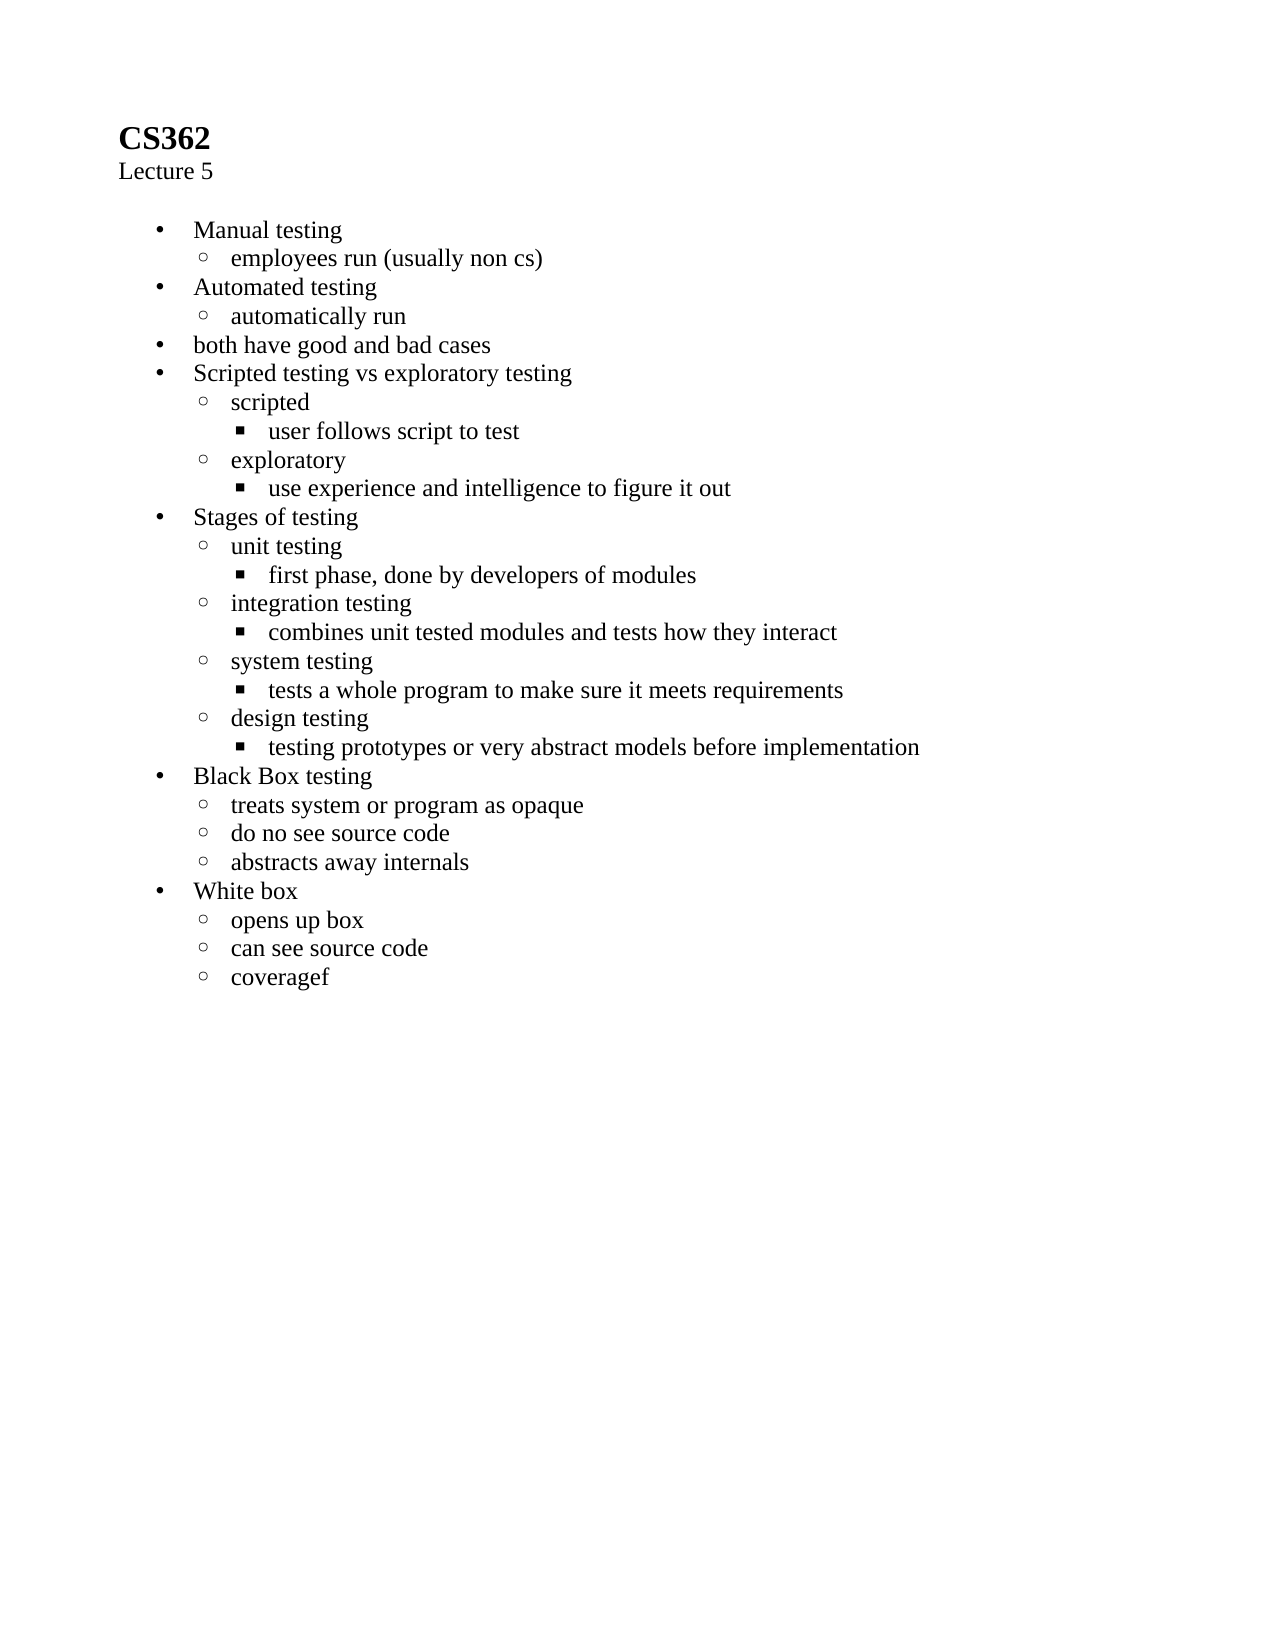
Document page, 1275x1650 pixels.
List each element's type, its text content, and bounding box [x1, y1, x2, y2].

list testing prototypes or very abstract models before implementation [231, 732, 1157, 761]
list coveragef [193, 962, 1157, 991]
list combines unit tested modules and tests how they interact [231, 617, 1157, 646]
list first phase, done by developers of modules [231, 560, 1157, 588]
list both have good and bad cases [156, 330, 1157, 358]
list Automated testing [156, 272, 1157, 301]
list design testing [193, 703, 1157, 732]
list opens up box [193, 905, 1157, 933]
list Black Box testing [156, 761, 1157, 790]
list do no see source code [193, 818, 1157, 847]
list Stages of testing [156, 502, 1157, 531]
list White box [156, 876, 1157, 905]
list can see source code [193, 933, 1157, 962]
list Manual testing [156, 215, 1157, 243]
list system testing [193, 646, 1157, 675]
list use experience and intelligence to figure it out [231, 473, 1157, 502]
list employees run (usually non cs) [193, 243, 1157, 272]
list exploratory [193, 445, 1157, 473]
list automatically run [193, 301, 1157, 330]
list tests a whole program to make sure it meets requirements [231, 675, 1157, 703]
list user follows script to test [231, 416, 1157, 445]
list integration testing [193, 588, 1157, 617]
list unit testing [193, 531, 1157, 560]
list scripted [193, 387, 1157, 416]
list treats system or program as opaque [193, 790, 1157, 818]
list abstracts away internals [193, 847, 1157, 876]
list Scripted testing vs exploratory testing [156, 358, 1157, 387]
